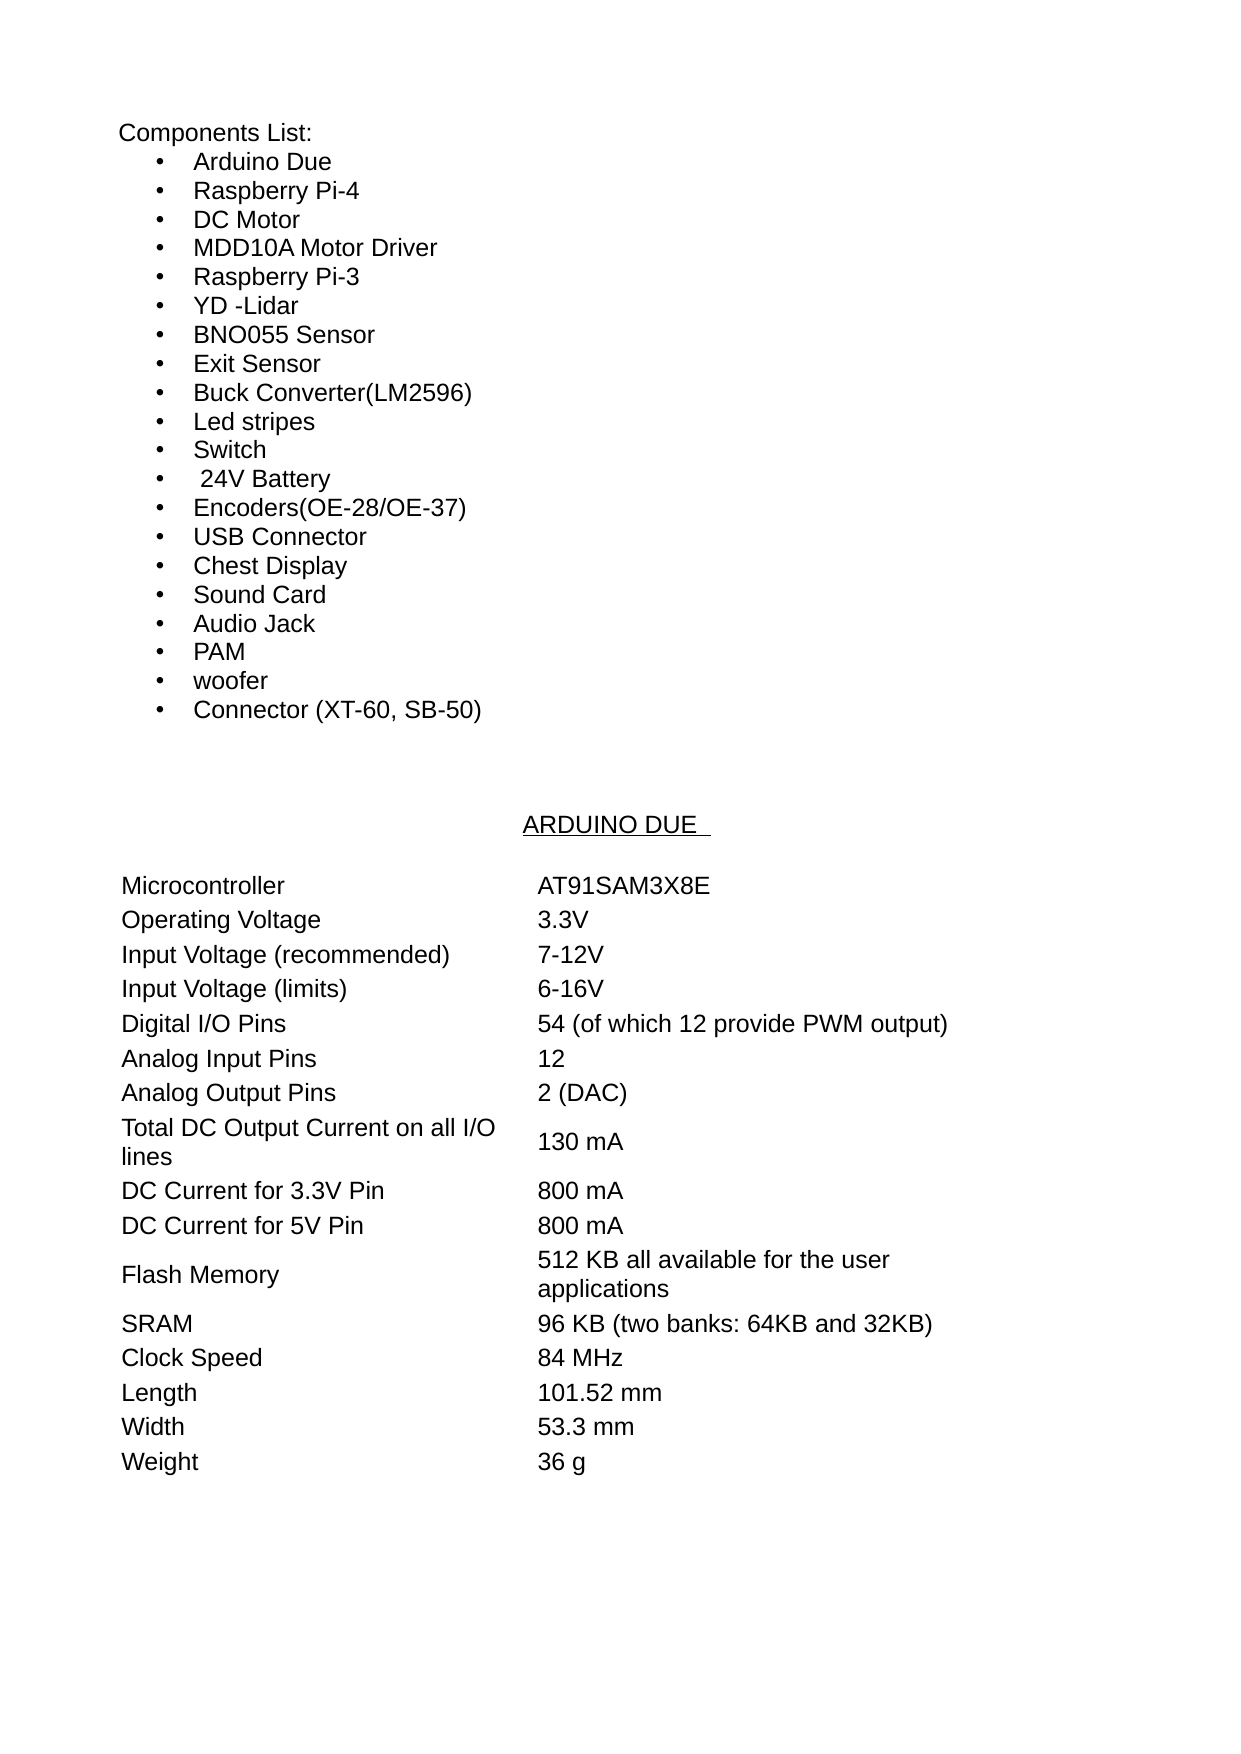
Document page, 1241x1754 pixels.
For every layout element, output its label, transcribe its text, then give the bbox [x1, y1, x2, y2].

table_cell 800 mA [534, 1173, 1002, 1208]
table_cell 12 [534, 1041, 1002, 1075]
table_cell DC Current for 3.3V Pin [118, 1173, 534, 1208]
table_cell Total DC Output Current on all I/O lines [118, 1110, 534, 1173]
list DC Motor [156, 204, 1122, 233]
table_cell 130 mA [534, 1110, 1002, 1173]
list Sound Card [156, 580, 1122, 608]
table_cell Clock Speed [118, 1340, 534, 1375]
table_cell 53.3 mm [534, 1409, 1002, 1444]
table_cell Length [118, 1375, 534, 1409]
list Encoders(OE-28/OE-37) [156, 493, 1122, 522]
list Switch [156, 435, 1122, 464]
table_cell 2 (DAC) [534, 1075, 1002, 1110]
list Raspberry Pi-4 [156, 176, 1122, 204]
table_cell Analog Output Pins [118, 1075, 534, 1110]
list BNO055 Sensor [156, 320, 1122, 349]
text ARDUINO DUE [118, 810, 1122, 839]
list Led stripes [156, 407, 1122, 435]
table_header Microcontroller [118, 868, 534, 902]
list Arduino Due [156, 147, 1122, 176]
list woofer [156, 666, 1122, 695]
table_cell 6-16V [534, 971, 1002, 1006]
table_header AT91SAM3X8E [534, 868, 1002, 902]
table_cell 7-12V [534, 937, 1002, 971]
table_cell Flash Memory [118, 1242, 534, 1306]
list USB Connector [156, 522, 1122, 551]
table_cell 101.52 mm [534, 1375, 1002, 1409]
table_cell DC Current for 5V Pin [118, 1208, 534, 1242]
list PAM [156, 637, 1122, 666]
table_cell Input Voltage (recommended) [118, 937, 534, 971]
table_cell 36 g [534, 1444, 1002, 1478]
table_cell Input Voltage (limits) [118, 971, 534, 1006]
table_cell 800 mA [534, 1208, 1002, 1242]
table_cell 84 MHz [534, 1340, 1002, 1375]
table_cell 54 (of which 12 provide PWM output) [534, 1006, 1002, 1041]
list Audio Jack [156, 608, 1122, 637]
table_cell Operating Voltage [118, 902, 534, 937]
list Raspberry Pi-3 [156, 262, 1122, 291]
table_cell 96 KB (two banks: 64KB and 32KB) [534, 1306, 1002, 1340]
text Components List: [118, 118, 1122, 147]
table_cell 512 KB all available for the user applications [534, 1242, 1002, 1306]
table_cell SRAM [118, 1306, 534, 1340]
list Exit Sensor [156, 349, 1122, 378]
table_cell Digital I/O Pins [118, 1006, 534, 1041]
table_cell Analog Input Pins [118, 1041, 534, 1075]
table_cell 3.3V [534, 902, 1002, 937]
list 24V Battery [156, 464, 1122, 493]
list Buck Converter(LM2596) [156, 378, 1122, 407]
list Connector (XT-60, SB-50) [156, 695, 1122, 724]
list Chest Display [156, 551, 1122, 580]
table_cell Width [118, 1409, 534, 1444]
table_cell Weight [118, 1444, 534, 1478]
list MDD10A Motor Driver [156, 233, 1122, 262]
list YD -Lidar [156, 291, 1122, 320]
